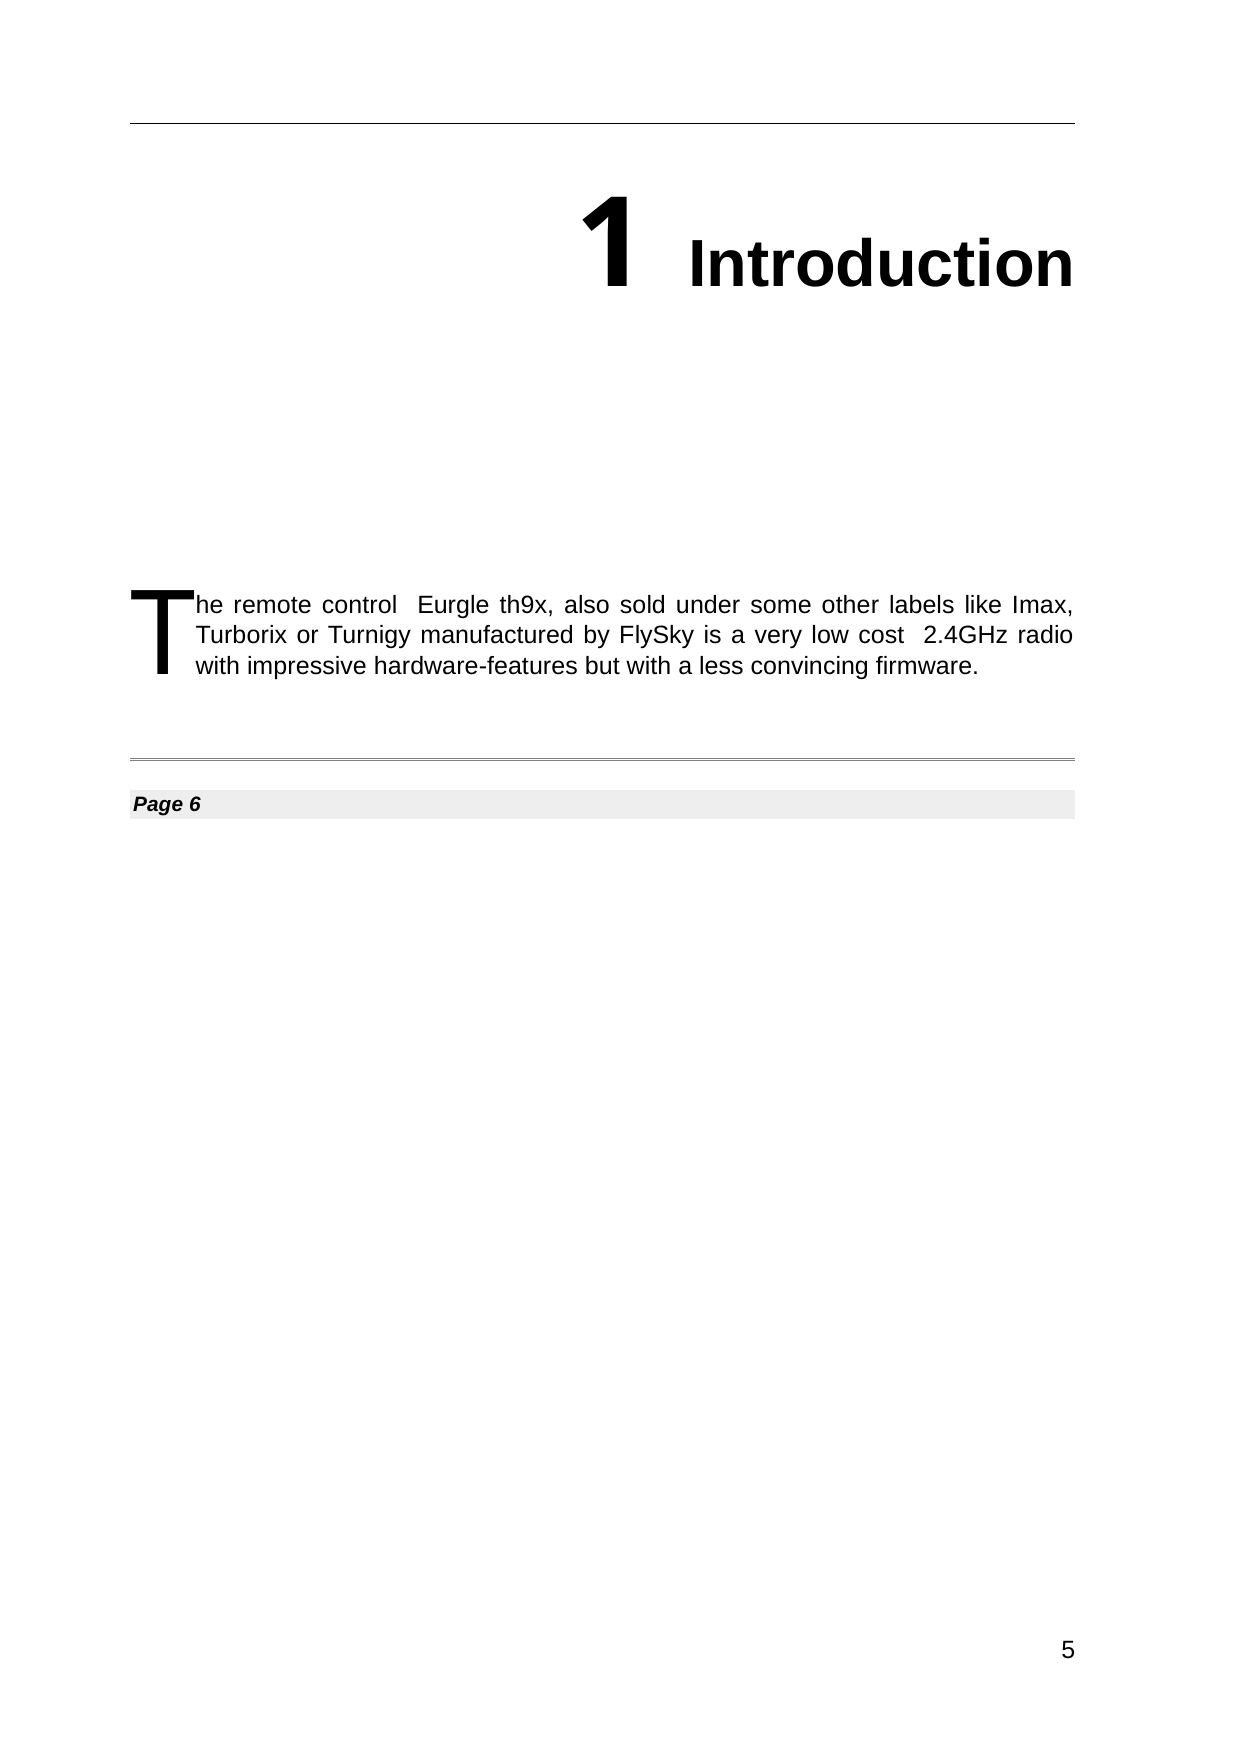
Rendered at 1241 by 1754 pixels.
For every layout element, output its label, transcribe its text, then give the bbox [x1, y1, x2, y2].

table_header Page 6 [130, 790, 1075, 819]
text The remote control Eurgle th9x, also sold under some other labels like Imax, Turborix or Turnigy manufactured by FlySky is a very low cost 2.4GHz radio with impressive hardware-features but with a less convincing firmware. [130, 591, 1075, 680]
subtitle Introduction [189, 152, 1075, 322]
